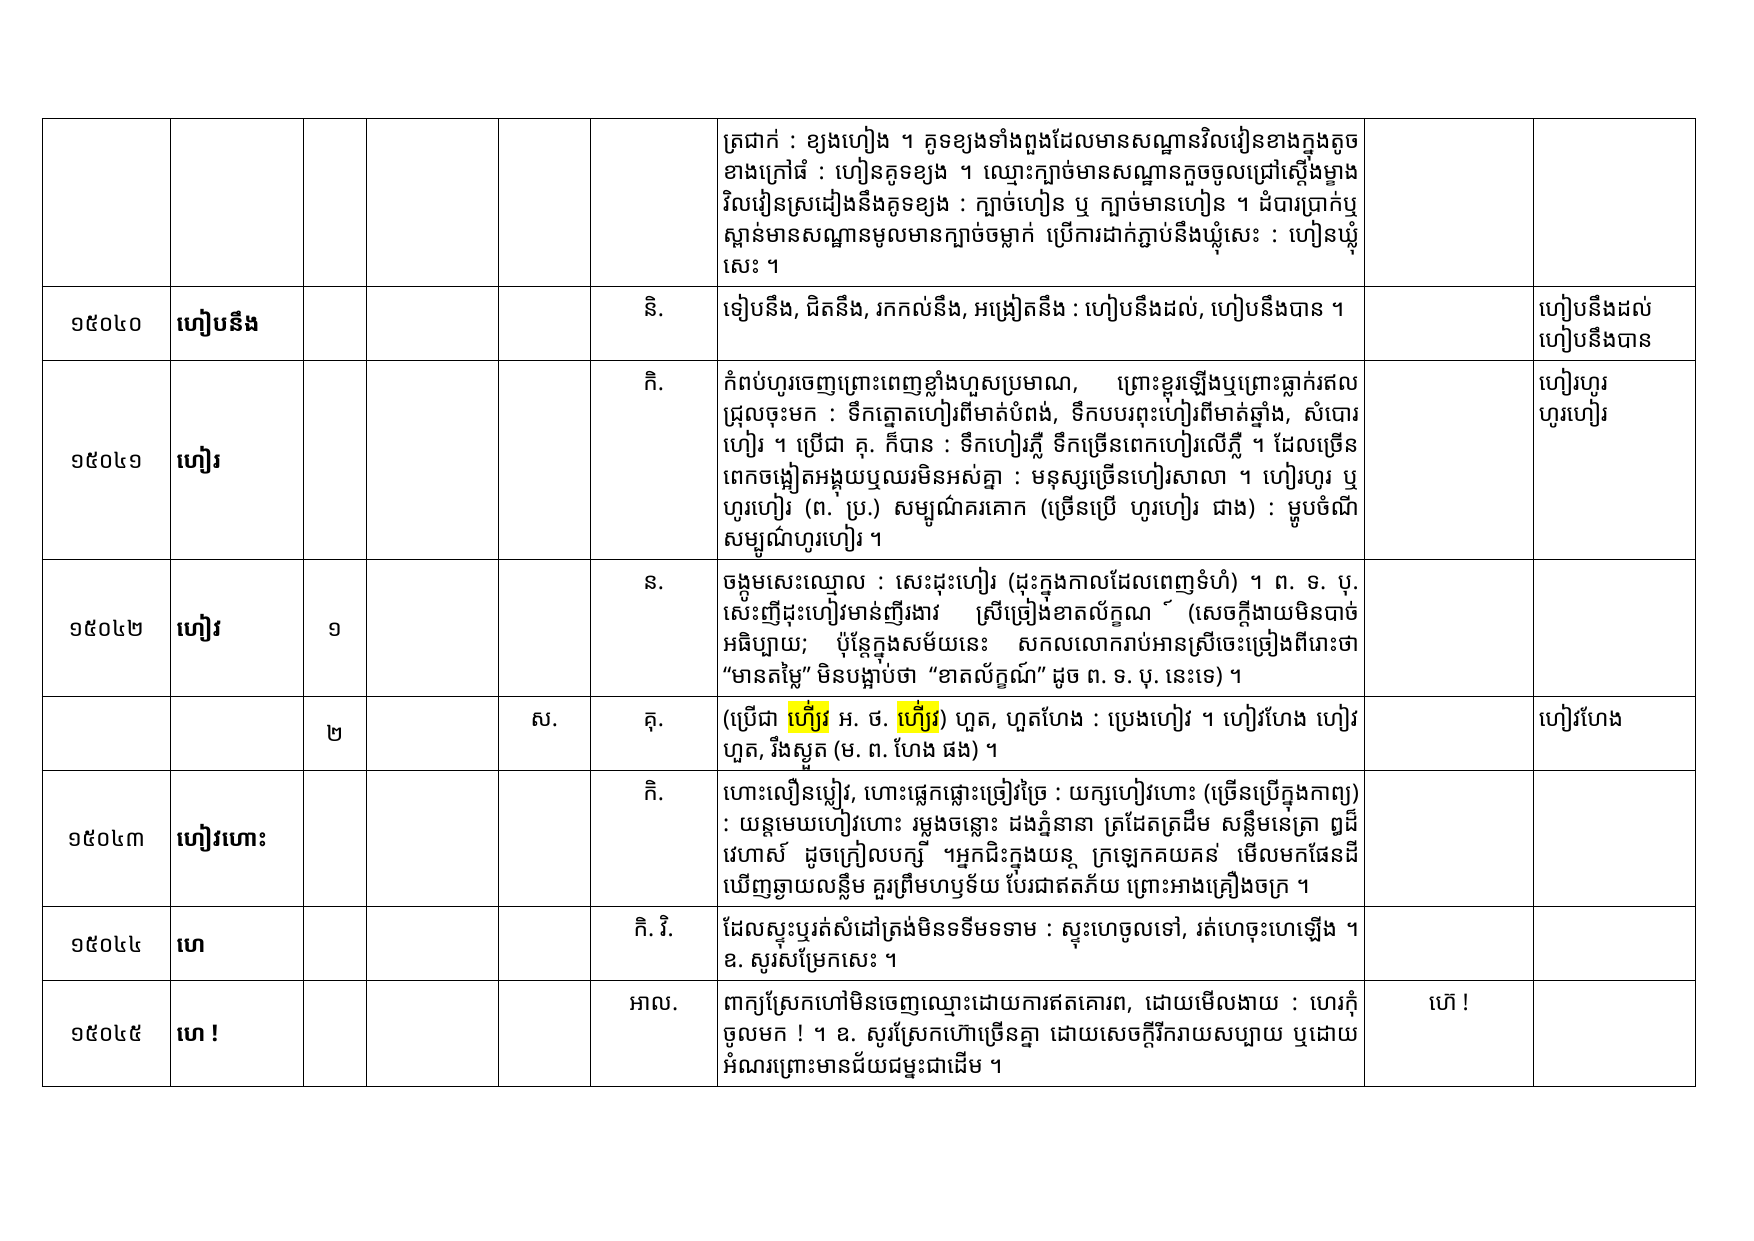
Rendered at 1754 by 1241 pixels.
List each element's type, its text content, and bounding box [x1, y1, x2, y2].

table_cell [1365, 697, 1533, 770]
table_cell [1365, 560, 1533, 696]
table_cell ១៥០៤៤ [43, 907, 170, 980]
table_cell [43, 697, 170, 770]
table_cell [367, 697, 498, 770]
table_cell ១៥០៤០ [43, 287, 170, 360]
table_cell ហៀប​នឹង​ដល់ ហៀប​នឹង​បាន [1534, 287, 1695, 360]
table_cell [367, 981, 498, 1086]
table_cell [1365, 119, 1533, 286]
table_cell [499, 771, 590, 906]
table_cell ស. [499, 697, 590, 770]
table_cell ហេ ! [171, 981, 303, 1086]
table_cell [304, 771, 366, 906]
table_cell [591, 119, 717, 286]
table_cell [304, 907, 366, 980]
table_cell [499, 560, 590, 696]
table_cell [499, 361, 590, 559]
table_cell ១៥០៤៣ [43, 771, 170, 906]
table_cell [43, 119, 170, 286]
table_cell ហៀវ​ហោះ [171, 771, 303, 906]
table_cell ហេ [171, 907, 303, 980]
table_cell [1534, 119, 1695, 286]
table_cell ហៀវ [171, 560, 303, 696]
table_cell ហៀរ​ហូរ ហូរ​ហៀរ [1534, 361, 1695, 559]
table_cell ទៀប​នឹង, ជិត​នឹង, រក​កល់​នឹង, អង្រៀត​នឹង : ហៀប​នឹង​ដល់, ហៀប​នឹង​បាន ។ [718, 287, 1364, 360]
table_cell ហៀប​នឹង [171, 287, 303, 360]
table_cell [367, 287, 498, 360]
table_cell [499, 287, 590, 360]
table_cell [367, 907, 498, 980]
table_cell កិ. វិ. [591, 907, 717, 980]
table_cell ដែល​ស្ទុះ​ឬ​រត់​សំដៅ​ត្រង់​មិន​ទទីមទទាម : ស្ទុះ​ហេ​ចូល​ទៅ, រត់​ហេ​ចុះ​ហេ​ឡើង ។ ឧ. សូរ​សម្រែក​សេះ ។ [718, 907, 1364, 980]
table_cell [499, 119, 590, 286]
table_cell និ. [591, 287, 717, 360]
table_cell គុ. [591, 697, 717, 770]
table_cell [1365, 361, 1533, 559]
table_cell [171, 119, 303, 286]
table_cell [171, 697, 303, 770]
table_cell [1365, 907, 1533, 980]
table_cell [1365, 771, 1533, 906]
table_cell [1534, 560, 1695, 696]
table_cell កិ. [591, 361, 717, 559]
table_cell [367, 119, 498, 286]
table_cell ១៥០៤១ [43, 361, 170, 559]
table_cell ១៥០៤២ [43, 560, 170, 696]
table_cell [499, 907, 590, 980]
table_cell [367, 560, 498, 696]
table_cell អាល. [591, 981, 717, 1086]
table_cell ១ [304, 560, 366, 696]
table_cell ន. [591, 560, 717, 696]
table_cell ហោះ​លឿន​ប្លៀវ, ហោះ​ផ្លេកផ្លោះ​ច្រៀវច្រៃ : យក្ស​ហៀវ​ហោះ (ច្រើន​ប្រើ​ក្នុង​កាព្យ) : យន្ត​មេឃ​ហៀវ​ហោះ រម្លង​ចន្លោះ ដង​ភ្នំ​នានា ត្រដែតត្រដឹម សន្លឹម​នេត្រា ឰដ៏​វេហាស៍ ដូច​ក្រៀល​បក្សី ។អ្នក​ជិះ​ក្នុង​យន្ត ក្រឡេក​គយគន់ មើល​មក​ផែន​ដី ឃើញ​ឆ្ងាយ​លន្លឹម គួរ​ព្រឹម​ហឫទ័យ បែរ​ជា​ឥត​ភ័យ ព្រោះ​អាង​គ្រឿង​ចក្រ ។ [718, 771, 1364, 906]
table_cell កិ. [591, 771, 717, 906]
table_cell (ប្រើ​ជា ហើ់្យវ អ. ថ. ហើ់្យវ) ហួត, ហួត​ហែង : ប្រេង​ហៀវ ។ ហៀវ​ហែង ហៀវ​ហួត, រឹង​ស្ងួត (ម. ព. ហែង ផង) ។ [718, 697, 1364, 770]
table_cell ចង្កូម​សេះ​ឈ្មោល : សេះ​ដុះ​ហៀរ (ដុះ​ក្នុង​កាល​ដែល​ពេញ​ទំហំ) ។ ព. ទ. បុ. សេះ​ញី​ដុះ​ហៀវ​មាន់​ញី​រងាវ ស្រី​ច្រៀង​ខាត​ល័ក្ខណ៍ (សេចក្តី​ងាយ​មិន​បាច់​អធិប្បាយ; ប៉ុន្តែ​ក្នុង​សម័យ​នេះ សកល​លោក​រាប់​អាន​ស្រី​ចេះ​ច្រៀង​ពីរោះ​ថា “មាន​តម្លៃ” មិន​បង្អាប់​ថា “ខាត​ល័ក្ខណ៍” ដូច ព. ទ. បុ. នេះ​ទេ) ។ [718, 560, 1364, 696]
table_cell ១៥០៤៥ [43, 981, 170, 1086]
table_cell [1534, 981, 1695, 1086]
table_cell [304, 981, 366, 1086]
table_cell ២ [304, 697, 366, 770]
table_cell [499, 981, 590, 1086]
table_cell [1534, 771, 1695, 906]
table_cell [367, 361, 498, 559]
table_cell [1365, 287, 1533, 360]
table_cell ឈ្មោះ​ខ្យង​គោក​មួយ​ប្រភេទ រាង​ត្រមៀច​សម្បុរ-ស, កាល​ណា​បញ្ចេញ​ខ្លួន​ពី​ក្នុង​សំបក​មាន​សាច់​ពីរ​ដុំ​វែង​ៗ​សណ្ឋាន​ជា​ស្នែង, នៅ​អាស្រ័យ​នឹង​ដើម​ឈើ​ក្នុង​ព្រៃ​ត្រជាក់ : ខ្យង​ហៀង ។ គូទ​ខ្យង​ទាំងពួង​ដែល​មាន​សណ្ឋាន​វិល​វៀន​ខាង​ក្នុង​តូច​ខាង​ក្រៅ​ធំ : ហៀន​គូទ​ខ្យង ។ ឈ្មោះ​ក្បាច់​មាន​សណ្ឋាន​កួច​ចូល​ជ្រៅ​ស្តើង​ម្ខាង​វិល​វៀន​ស្រដៀង​នឹង​គូទ​ខ្យង : ក្បាច់​ហៀន ឬ ក្បាច់​មាន​ហៀន ។ ដំបារ​ប្រាក់​ឬ​ស្ពាន់​មាន​សណ្ឋាន​មូល​មាន​ក្បាច់​ចម្លាក់ ប្រើ​ការ​ដាក់​ភ្ជាប់​នឹង​ឃ្លុំ​សេះ : ហៀន​ឃ្លុំ​សេះ ។ [718, 119, 1364, 286]
table_cell [304, 287, 366, 360]
table_cell ហ៊េ ! [1365, 981, 1533, 1086]
table_cell [1534, 907, 1695, 980]
table_cell កំពប់​ហូរ​ចេញ​ព្រោះ​ពេញ​ខ្លាំង​ហួស​ប្រមាណ, ព្រោះ​ខ្ពុរ​ឡើង​ឬ​ព្រោះ​ធ្លាក់​រឥល​ជ្រុល​ចុះ​មក : ទឹក​ត្នោត​ហៀរ​ពី​មាត់​បំពង់, ទឹក​បបរ​ពុះ​ហៀរ​ពី​មាត់​ឆ្នាំង, សំបោរ​ហៀរ ។ ប្រើ​ជា គុ. ក៏​បាន : ទឹក​ហៀរ​ភ្លឺ ទឹក​ច្រើន​ពេក​ហៀរ​លើ​ភ្លឺ ។ ដែល​ច្រើន​ពេក​ចង្អៀត​អង្គុយ​ឬ​ឈរ​មិន​អស់​គ្នា : មនុស្ស​ច្រើន​ហៀរ​សាលា ។ ហៀរ​ហូរ ឬ​ហូរ​ហៀរ (ព. ប្រ.) សម្បូណ៌​គរគោក (ច្រើន​ប្រើ ហូរ​ហៀរ ជាង) : ម្ហូប​ចំណី​សម្បូណ៌​ហូរ​ហៀរ ។ [718, 361, 1364, 559]
table_cell [304, 361, 366, 559]
table_cell ហៀវ​ហែង [1534, 697, 1695, 770]
table_cell ហៀរ [171, 361, 303, 559]
table_cell ពាក្យ​ស្រែក​ហៅ​មិន​ចេញ​ឈ្មោះ​ដោយ​ការ​ឥត​គោរព, ដោយ​មើល​ងាយ : ហេរ​កុំ​ចូល​មក ! ។ ឧ. សូរ​ស្រែក​ហ៊ោ​ច្រើន​គ្នា ដោយ​សេចក្ដី​រីករាយ​សប្បាយ ឬ​ដោយ​អំណរ​ព្រោះ​មាន​ជ័យ​ជម្នះ​ជាដើម​ ។ [718, 981, 1364, 1086]
table_cell [304, 119, 366, 286]
table_cell [367, 771, 498, 906]
